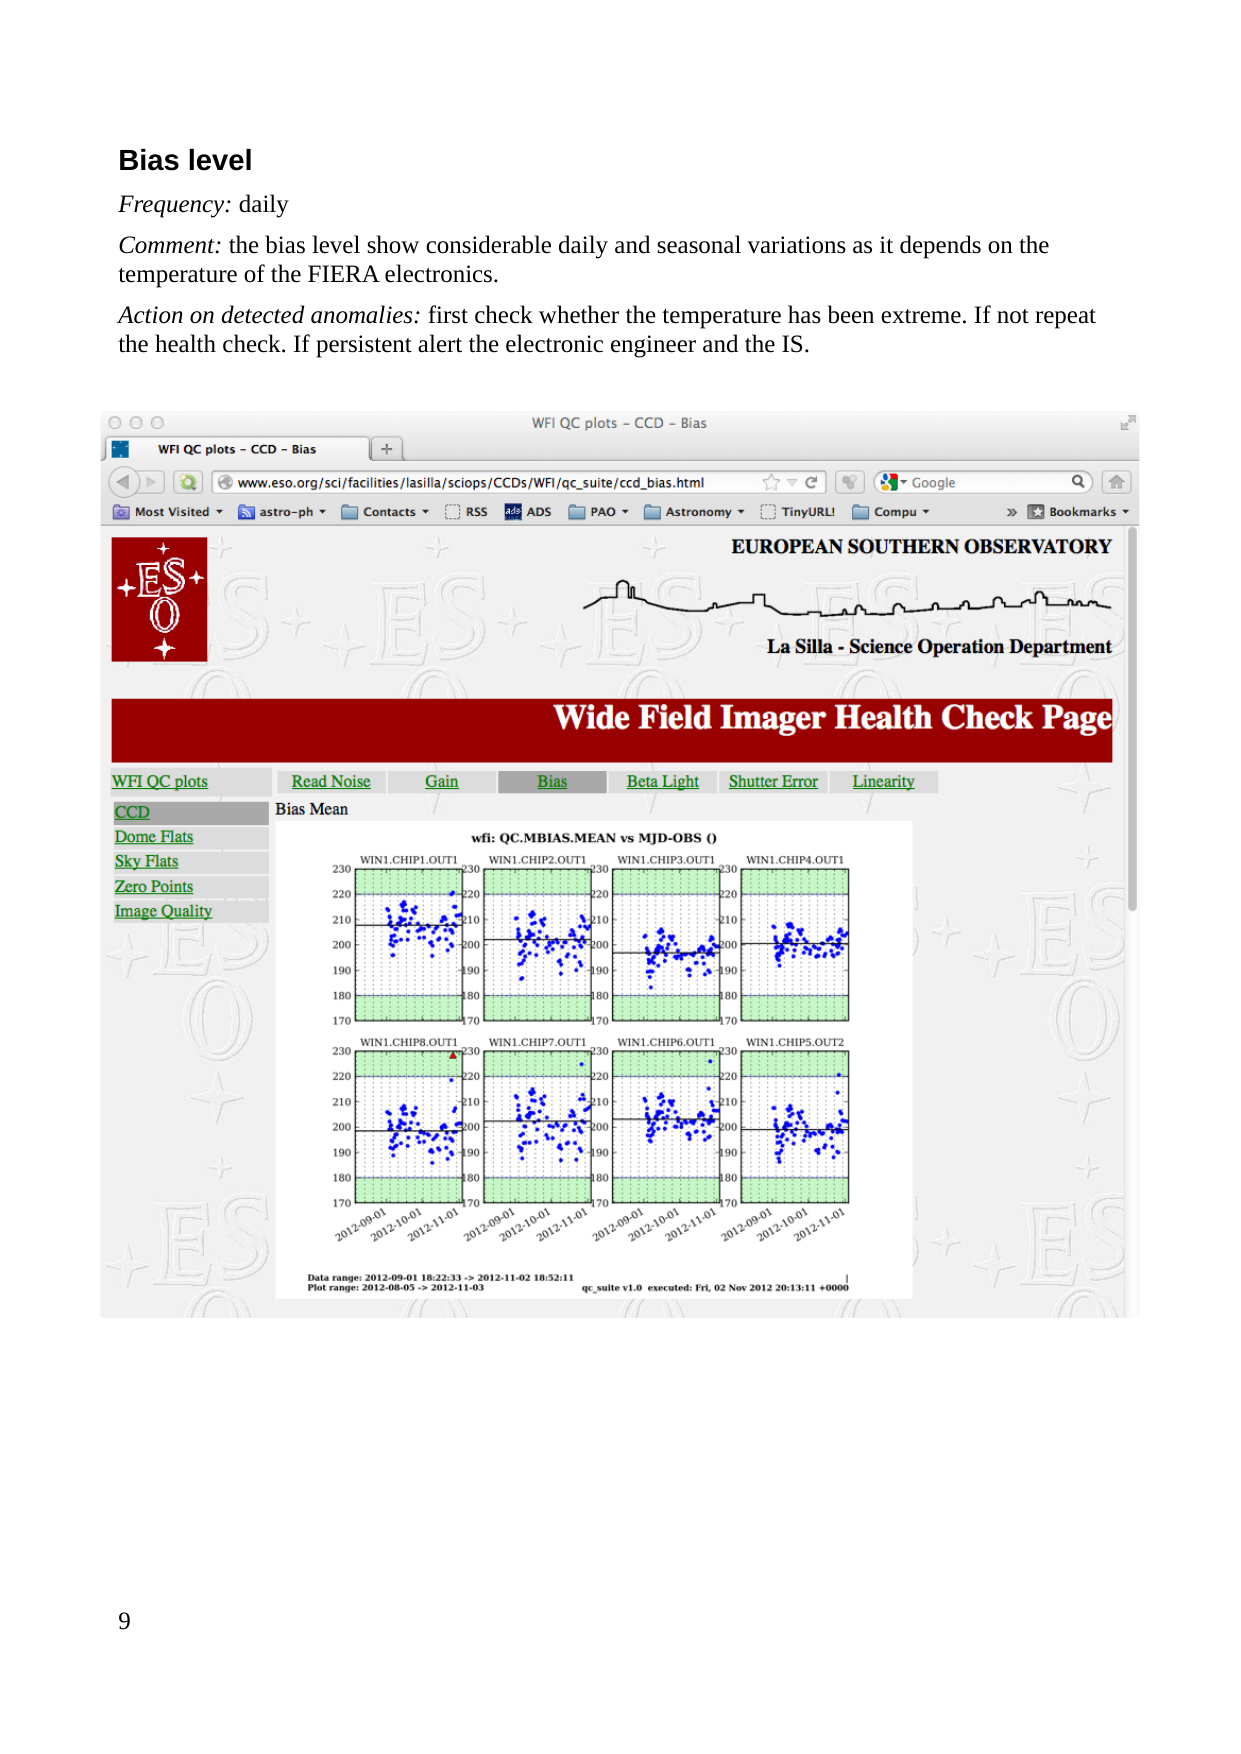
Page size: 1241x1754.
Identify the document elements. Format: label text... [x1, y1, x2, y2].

text Frequency: daily [118, 189, 1122, 218]
text Action on detected anomalies: first check whether the temperature has been extreme. If not repeat the health check. If persistent alert the electronic engineer and the IS. [118, 300, 1122, 358]
text Comment: the bias level show considerable daily and seasonal variations as it depends on the temperature of the FIERA electronics. [118, 230, 1122, 288]
subtitle Bias level [118, 143, 1122, 177]
picture [100, 411, 1140, 1318]
